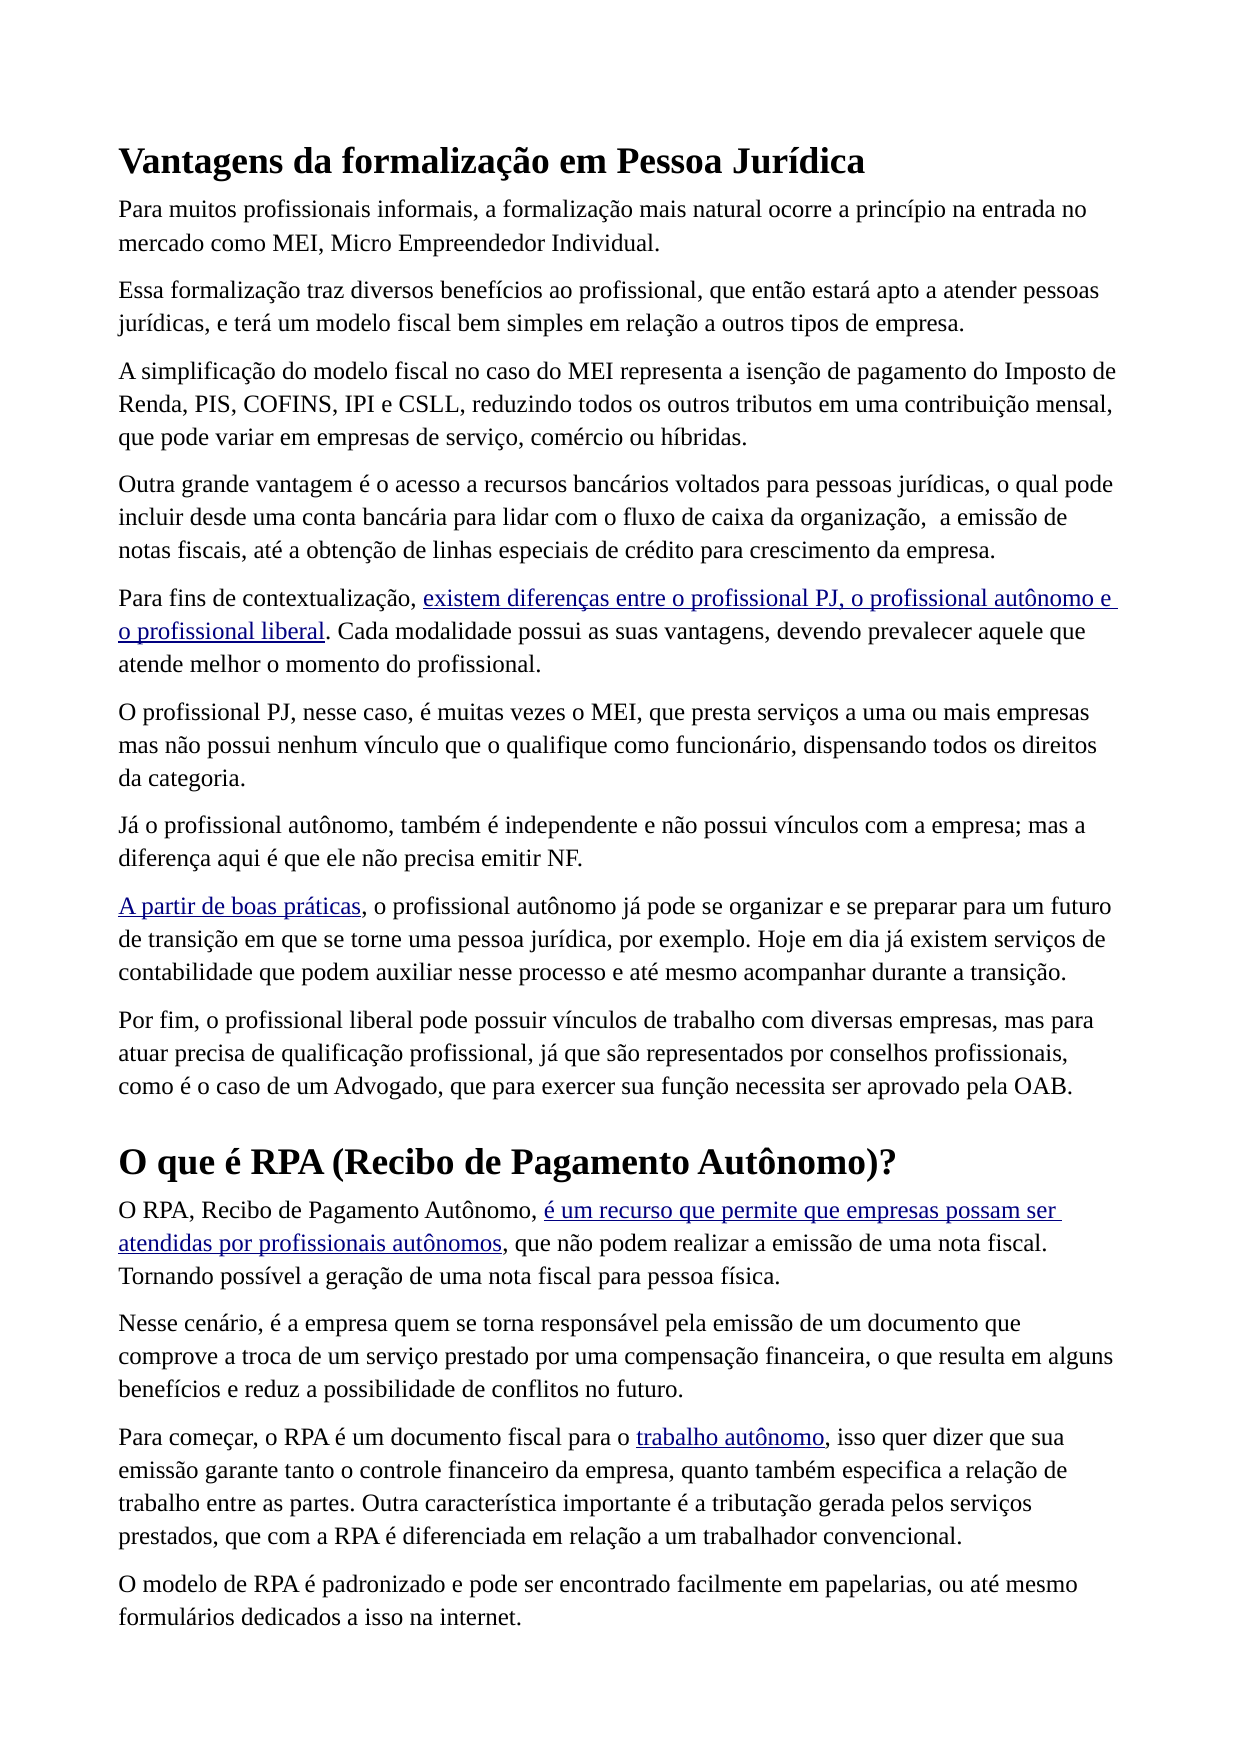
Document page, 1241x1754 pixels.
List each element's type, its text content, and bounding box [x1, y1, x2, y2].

text Por fim, o profissional liberal pode possuir vínculos de trabalho com diversas empresas, mas para atuar precisa de qualificação profissional, já que são representados por conselhos profissionais, como é o caso de um Advogado, que para exercer sua função necessita ser aprovado pela OAB. [118, 1005, 1122, 1099]
text Nesse cenário, é a empresa quem se torna responsável pela emissão de um documento que comprove a troca de um serviço prestado por uma compensação financeira, o que resulta em alguns benefícios e reduz a possibilidade de conflitos no futuro. [118, 1308, 1122, 1403]
subtitle O que é RPA (Recibo de Pagamento Autônomo)? [118, 1139, 1122, 1182]
text Essa formalização traz diversos benefícios ao profissional, que então estará apto a atender pessoas jurídicas, e terá um modelo fiscal bem simples em relação a outros tipos de empresa. [118, 275, 1122, 337]
text O profissional PJ, nesse caso, é muitas vezes o MEI, que presta serviços a uma ou mais empresas mas não possui nenhum vínculo que o qualifique como funcionário, dispensando todos os direitos da categoria. [118, 697, 1122, 792]
text Já o profissional autônomo, também é independente e não possui vínculos com a empresa; mas a diferença aqui é que ele não precisa emitir NF. [118, 810, 1122, 872]
text O modelo de RPA é padronizado e pode ser encontrado facilmente em papelarias, ou até mesmo formulários dedicados a isso na internet. [118, 1569, 1122, 1631]
text Para fins de contextualização, existem diferenças entre o profissional PJ, o profissional autônomo e o profissional liberal. Cada modalidade possui as suas vantagens, devendo prevalecer aquele que atende melhor o momento do profissional. [118, 583, 1122, 678]
text A partir de boas práticas, o profissional autônomo já pode se organizar e se preparar para um futuro de transição em que se torne uma pessoa jurídica, por exemplo. Hoje em dia já existem serviços de contabilidade que podem auxiliar nesse processo e até mesmo acompanhar durante a transição. [118, 891, 1122, 986]
text Outra grande vantagem é o acesso a recursos bancários voltados para pessoas jurídicas, o qual pode incluir desde uma conta bancária para lidar com o fluxo de caixa da organização, a emissão de notas fiscais, até a obtenção de linhas especiais de crédito para crescimento da empresa. [118, 469, 1122, 564]
text Para muitos profissionais informais, a formalização mais natural ocorre a princípio na entrada no mercado como MEI, Micro Empreendedor Individual. [118, 194, 1122, 256]
text O RPA, Recibo de Pagamento Autônomo, é um recurso que permite que empresas possam ser atendidas por profissionais autônomos, que não podem realizar a emissão de uma nota fiscal. Tornando possível a geração de uma nota fiscal para pessoa física. [118, 1195, 1122, 1289]
subtitle Vantagens da formalização em Pessoa Jurídica [118, 139, 1122, 182]
text Para começar, o RPA é um documento fiscal para o trabalho autônomo, isso quer dizer que sua emissão garante tanto o controle financeiro da empresa, quanto também especifica a relação de trabalho entre as partes. Outra característica importante é a tributação gerada pelos serviços prestados, que com a RPA é diferenciada em relação a um trabalhador convencional. [118, 1422, 1122, 1550]
text A simplificação do modelo fiscal no caso do MEI representa a isenção de pagamento do Imposto de Renda, PIS, COFINS, IPI e CSLL, reduzindo todos os outros tributos em uma contribuição mensal, que pode variar em empresas de serviço, comércio ou híbridas. [118, 356, 1122, 451]
